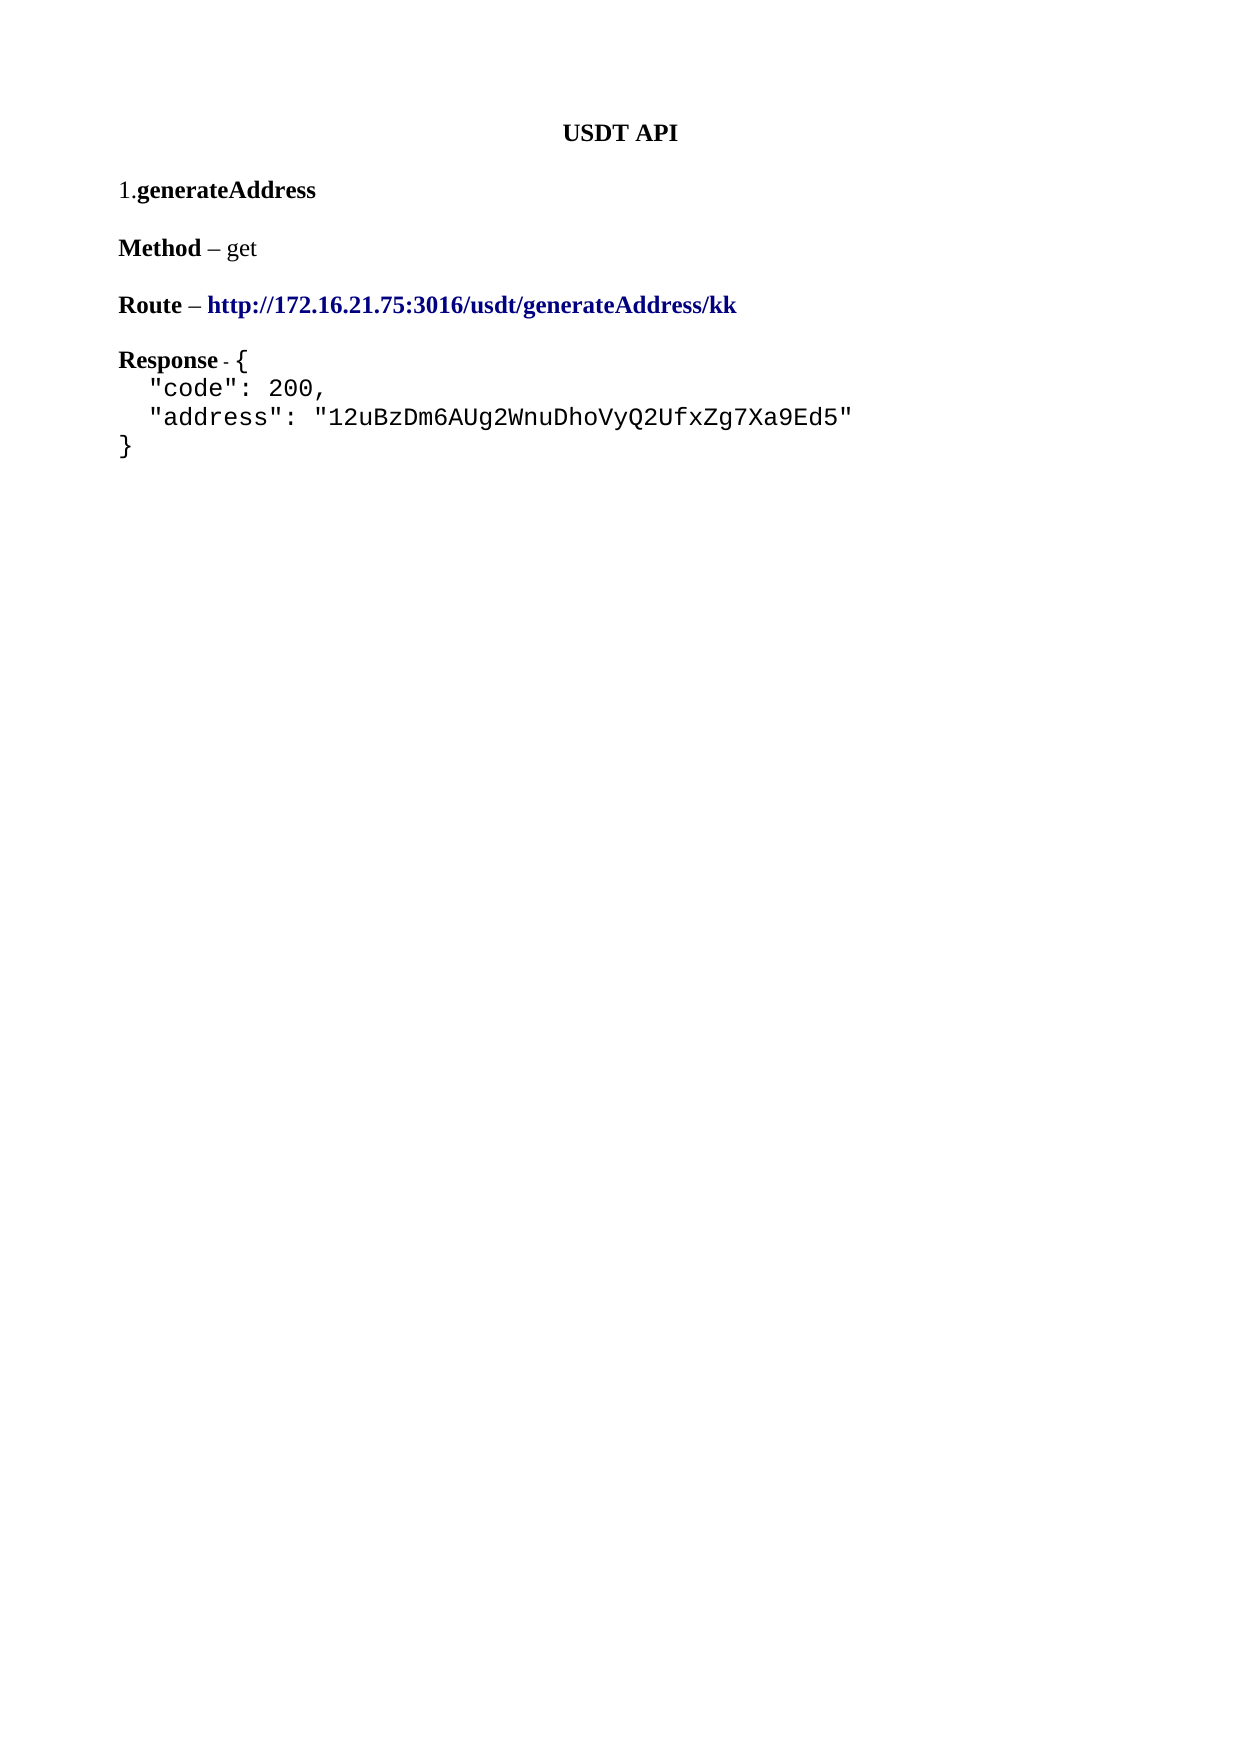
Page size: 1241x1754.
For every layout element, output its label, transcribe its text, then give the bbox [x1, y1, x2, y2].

text 1.generateAddress [118, 176, 1122, 204]
text "address": "12uBzDm6AUg2WnuDhoVyQ2UfxZg7Xa9Ed5" [118, 404, 1122, 432]
text "code": 200, [118, 376, 1122, 404]
text Method – get [118, 233, 1122, 262]
text Response - { [118, 345, 1122, 376]
text } [118, 432, 1122, 461]
text Route – http://172.16.21.75:3016/usdt/generateAddress/kk [118, 291, 1122, 319]
text USDT API [118, 118, 1122, 147]
